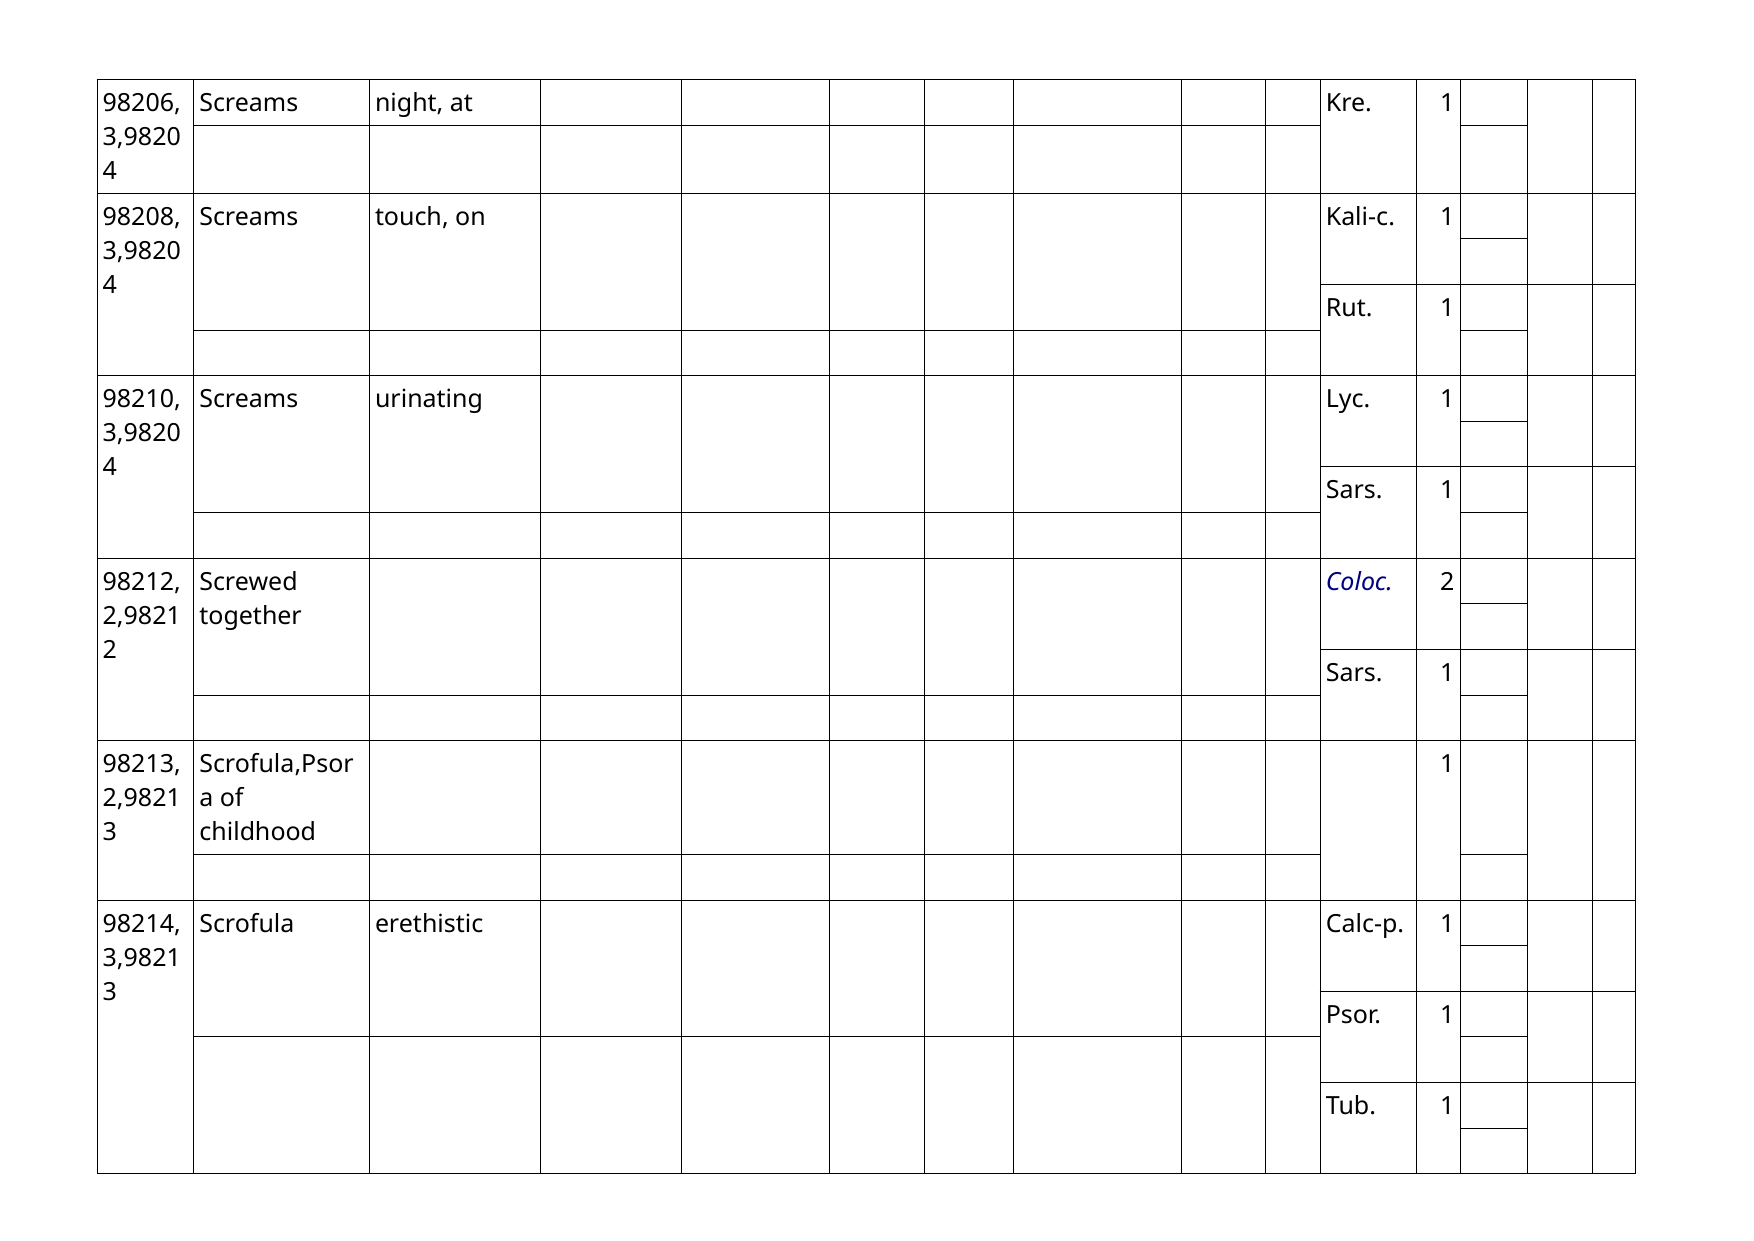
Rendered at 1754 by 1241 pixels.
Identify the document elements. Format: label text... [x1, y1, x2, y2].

table_cell [194, 126, 369, 193]
table_cell [1461, 559, 1527, 603]
table_cell [541, 331, 681, 375]
table_cell [1461, 1037, 1527, 1082]
table_cell [1182, 741, 1265, 854]
table_cell [370, 559, 540, 694]
table_cell [682, 80, 829, 124]
table_cell [1461, 901, 1527, 945]
table_cell [1182, 855, 1265, 899]
table_cell [830, 696, 924, 740]
table_cell [1321, 741, 1416, 899]
table_cell [1593, 1083, 1635, 1173]
table_cell [1014, 559, 1181, 694]
table_cell [541, 741, 681, 854]
table_cell [1182, 376, 1265, 512]
table_cell [1461, 376, 1527, 421]
table_cell [541, 855, 681, 899]
table_cell Scrofula,Psora of childhood [194, 741, 369, 854]
table_cell [194, 1037, 369, 1173]
table_cell [1593, 194, 1635, 284]
table_cell [370, 696, 540, 740]
table_cell Kre. [1321, 80, 1416, 193]
table_cell [925, 80, 1013, 124]
table_cell [925, 741, 1013, 854]
table_cell [194, 855, 369, 899]
table_cell 1 [1417, 992, 1460, 1082]
table_cell [830, 376, 924, 512]
table_cell [1014, 741, 1181, 854]
table_cell [1593, 285, 1635, 375]
table_cell [1461, 422, 1527, 466]
table_cell Lyc. [1321, 376, 1416, 466]
table_cell [370, 1037, 540, 1173]
table_cell [1461, 1129, 1527, 1173]
table_cell [541, 194, 681, 329]
table_cell [1266, 1037, 1320, 1173]
table_cell erethistic [370, 901, 540, 1036]
table_cell [541, 1037, 681, 1173]
table_cell [1593, 992, 1635, 1082]
table_cell [1182, 126, 1265, 193]
table_cell [1014, 513, 1181, 558]
table_cell [682, 696, 829, 740]
table_cell 1 [1417, 741, 1460, 899]
table_cell [1528, 1083, 1592, 1173]
table_cell [1461, 604, 1527, 649]
table_cell [925, 1037, 1013, 1173]
table_cell Sars. [1321, 650, 1416, 740]
table_cell 1 [1417, 376, 1460, 466]
table_cell [541, 901, 681, 1036]
table_cell [925, 559, 1013, 694]
table_cell Sars. [1321, 467, 1416, 558]
table_cell Coloc. [1321, 559, 1416, 649]
table_cell [682, 559, 829, 694]
table_cell [1461, 126, 1527, 193]
table_cell Tub. [1321, 1083, 1416, 1173]
table_cell [1461, 650, 1527, 694]
table_cell [1266, 80, 1320, 124]
table_cell [1182, 194, 1265, 329]
table_cell [682, 331, 829, 375]
table_cell [830, 901, 924, 1036]
table_cell [1182, 559, 1265, 694]
table_cell [925, 126, 1013, 193]
table_cell Rut. [1321, 285, 1416, 375]
table_cell [1593, 559, 1635, 649]
table_cell [1014, 126, 1181, 193]
table_cell [1266, 194, 1320, 329]
table_cell [1266, 901, 1320, 1036]
table_cell [194, 513, 369, 558]
table_cell 1 [1417, 650, 1460, 740]
table_cell [1182, 331, 1265, 375]
table_cell [1528, 194, 1592, 284]
table_cell [1014, 194, 1181, 329]
table_cell 98212,2,98212 [98, 559, 193, 740]
table_cell [925, 901, 1013, 1036]
table_cell [830, 331, 924, 375]
table_cell [1266, 855, 1320, 899]
table_cell [1593, 467, 1635, 558]
table_cell 1 [1417, 285, 1460, 375]
table_cell [1593, 901, 1635, 991]
table_cell 1 [1417, 901, 1460, 991]
table_cell [682, 194, 829, 329]
table_cell 98210,3,98204 [98, 376, 193, 558]
table_cell [541, 126, 681, 193]
table_cell [1461, 80, 1527, 124]
table_cell [925, 513, 1013, 558]
table_cell [541, 376, 681, 512]
table_cell [1014, 1037, 1181, 1173]
table_cell [830, 513, 924, 558]
table_cell [1593, 376, 1635, 466]
table_cell [1014, 376, 1181, 512]
table_cell [830, 741, 924, 854]
table_cell Kali-c. [1321, 194, 1416, 284]
table_cell 98213,2,98213 [98, 741, 193, 899]
table_cell [1461, 741, 1527, 854]
table_cell [1593, 741, 1635, 899]
table_cell [1461, 992, 1527, 1036]
table_cell [1461, 946, 1527, 991]
table_cell [1593, 650, 1635, 740]
table_cell [925, 331, 1013, 375]
table_cell [1528, 285, 1592, 375]
table_cell [682, 1037, 829, 1173]
table_cell [1461, 331, 1527, 375]
table_cell [1182, 513, 1265, 558]
table_cell [682, 376, 829, 512]
table_cell [541, 80, 681, 124]
table_cell [830, 80, 924, 124]
table_cell [1528, 650, 1592, 740]
table_cell [1266, 331, 1320, 375]
table_cell 1 [1417, 194, 1460, 284]
table_cell [1182, 80, 1265, 124]
table_cell [1461, 696, 1527, 740]
table_cell [1528, 467, 1592, 558]
table_cell [1266, 513, 1320, 558]
table_cell Screams [194, 80, 369, 124]
table_cell [830, 559, 924, 694]
table_cell [830, 194, 924, 329]
table_cell [541, 696, 681, 740]
table_cell [370, 513, 540, 558]
table_cell [1528, 80, 1592, 193]
table_cell [1014, 696, 1181, 740]
table_cell [925, 376, 1013, 512]
table_cell 98206,3,98204 [98, 80, 193, 193]
table_cell [1014, 80, 1181, 124]
table_cell [682, 513, 829, 558]
table_cell [370, 741, 540, 854]
table_cell 1 [1417, 1083, 1460, 1173]
table_cell [830, 126, 924, 193]
table_cell [1266, 696, 1320, 740]
table_cell Psor. [1321, 992, 1416, 1082]
table_cell Scrofula [194, 901, 369, 1036]
table_cell 1 [1417, 80, 1460, 193]
table_cell [194, 696, 369, 740]
table_cell [1266, 559, 1320, 694]
table_cell [541, 513, 681, 558]
table_cell [1461, 1083, 1527, 1128]
table_cell [1266, 126, 1320, 193]
table_cell [194, 331, 369, 375]
table_cell [925, 855, 1013, 899]
table_cell [1461, 467, 1527, 512]
table_cell [682, 855, 829, 899]
table_cell [1528, 741, 1592, 899]
table_cell 1 [1417, 467, 1460, 558]
table_cell [370, 126, 540, 193]
table_cell [1593, 80, 1635, 193]
table_cell [925, 194, 1013, 329]
table_cell 98208,3,98204 [98, 194, 193, 375]
table_cell [1528, 992, 1592, 1082]
table_cell [830, 1037, 924, 1173]
table_cell [1266, 741, 1320, 854]
table_cell [1182, 901, 1265, 1036]
table_cell [1182, 696, 1265, 740]
table_cell [1461, 285, 1527, 329]
table_cell [541, 559, 681, 694]
table_cell Screams [194, 376, 369, 512]
table_cell [682, 126, 829, 193]
table_cell [1528, 901, 1592, 991]
table_cell [1528, 376, 1592, 466]
table_cell [370, 331, 540, 375]
table_cell Screams [194, 194, 369, 329]
table_cell [1014, 901, 1181, 1036]
table_cell [1014, 331, 1181, 375]
table_cell [1528, 559, 1592, 649]
table_cell urinating [370, 376, 540, 512]
table_cell [1461, 855, 1527, 899]
table_cell [370, 855, 540, 899]
table_cell night, at [370, 80, 540, 124]
table_cell [1182, 1037, 1265, 1173]
table_cell Screwed together [194, 559, 369, 694]
table_cell [682, 741, 829, 854]
table_cell [1461, 239, 1527, 284]
table_cell [830, 855, 924, 899]
table_cell [1014, 855, 1181, 899]
table_cell touch, on [370, 194, 540, 329]
table_cell [1461, 194, 1527, 238]
table_cell [682, 901, 829, 1036]
table_cell 2 [1417, 559, 1460, 649]
table_cell [925, 696, 1013, 740]
table_cell Calc-p. [1321, 901, 1416, 991]
table_cell [1266, 376, 1320, 512]
table_cell 98214,3,98213 [98, 901, 193, 1173]
table_cell [1461, 513, 1527, 558]
